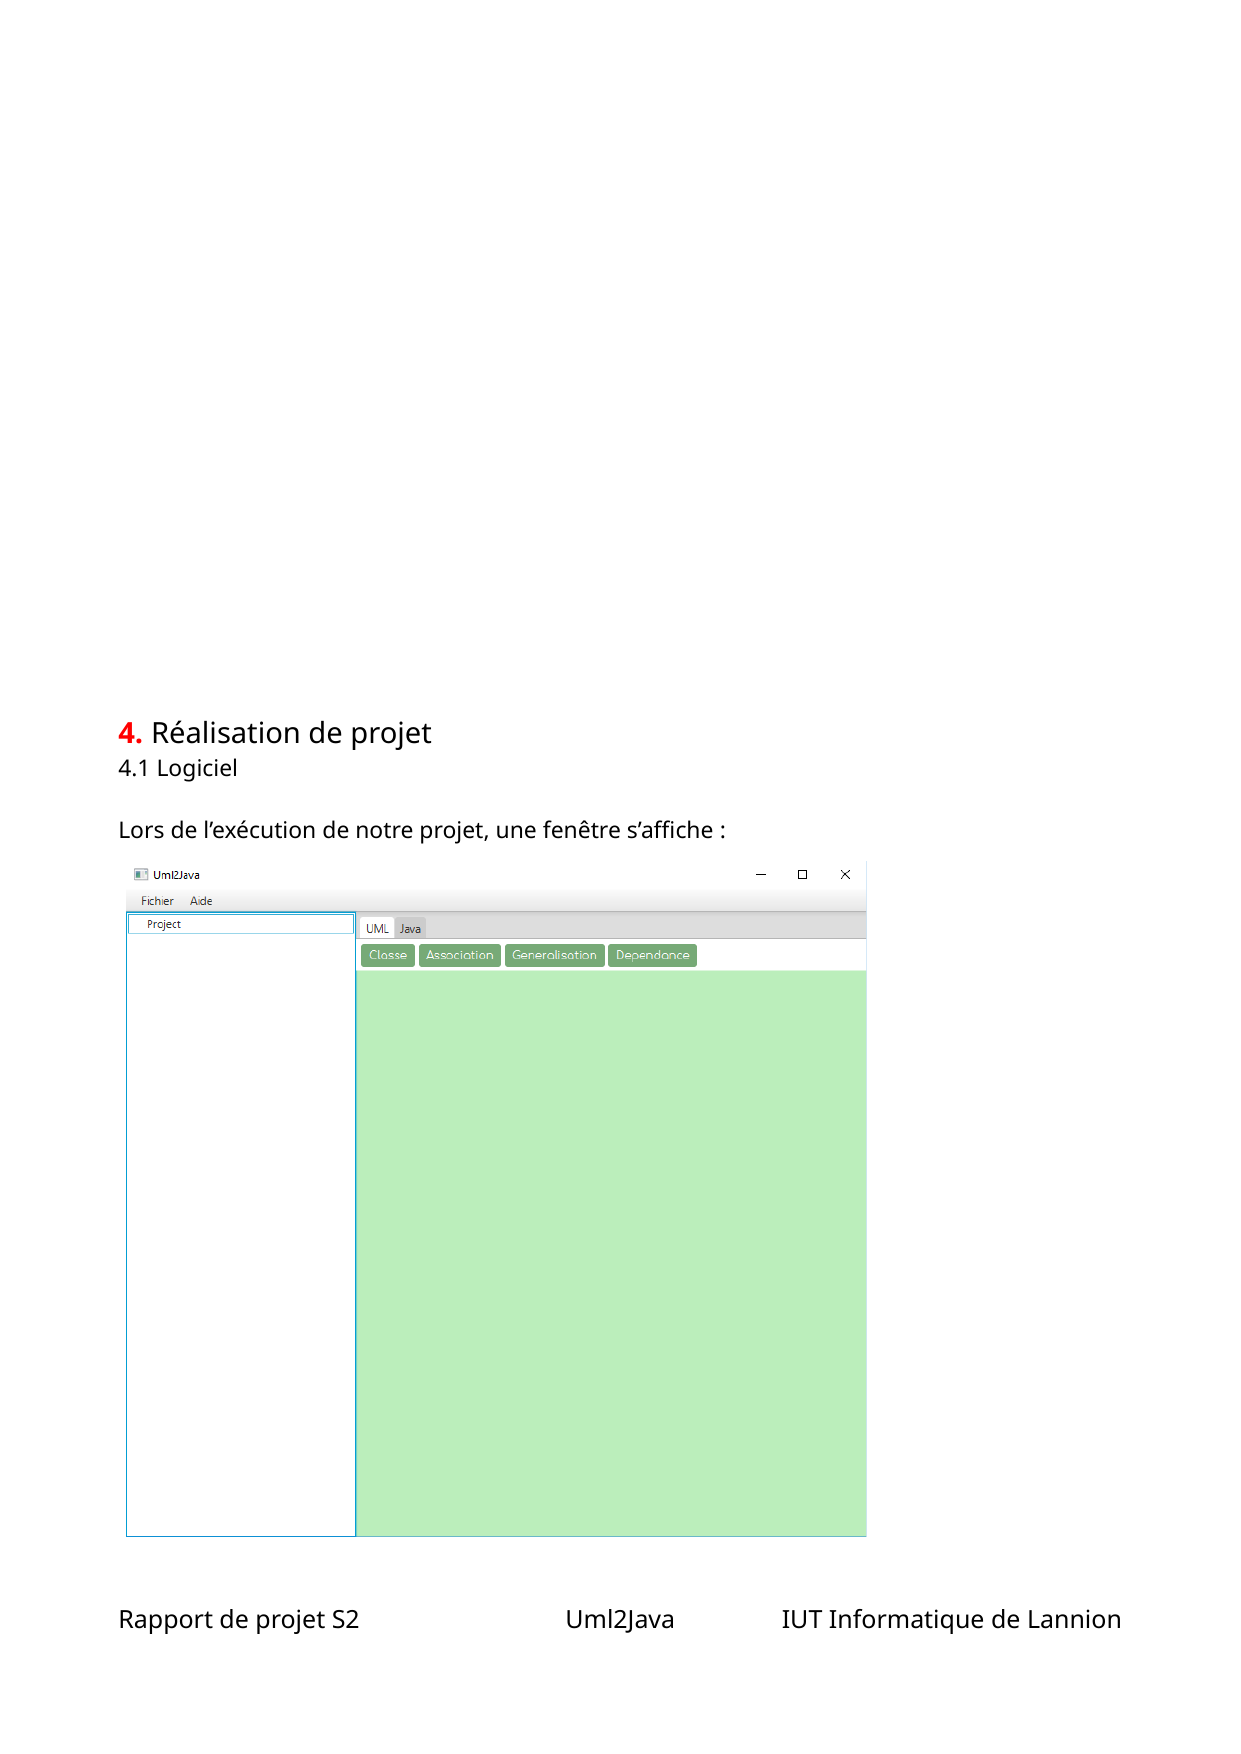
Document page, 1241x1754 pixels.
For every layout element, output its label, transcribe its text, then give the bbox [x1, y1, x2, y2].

picture [128, 914, 354, 1535]
text 4. Réalisation de projet [118, 712, 1122, 752]
text 4.1 Logiciel [118, 752, 1122, 783]
picture [126, 861, 867, 1537]
text Lors de l’exécution de notre projet, une fenêtre s’affiche : [118, 814, 1122, 845]
